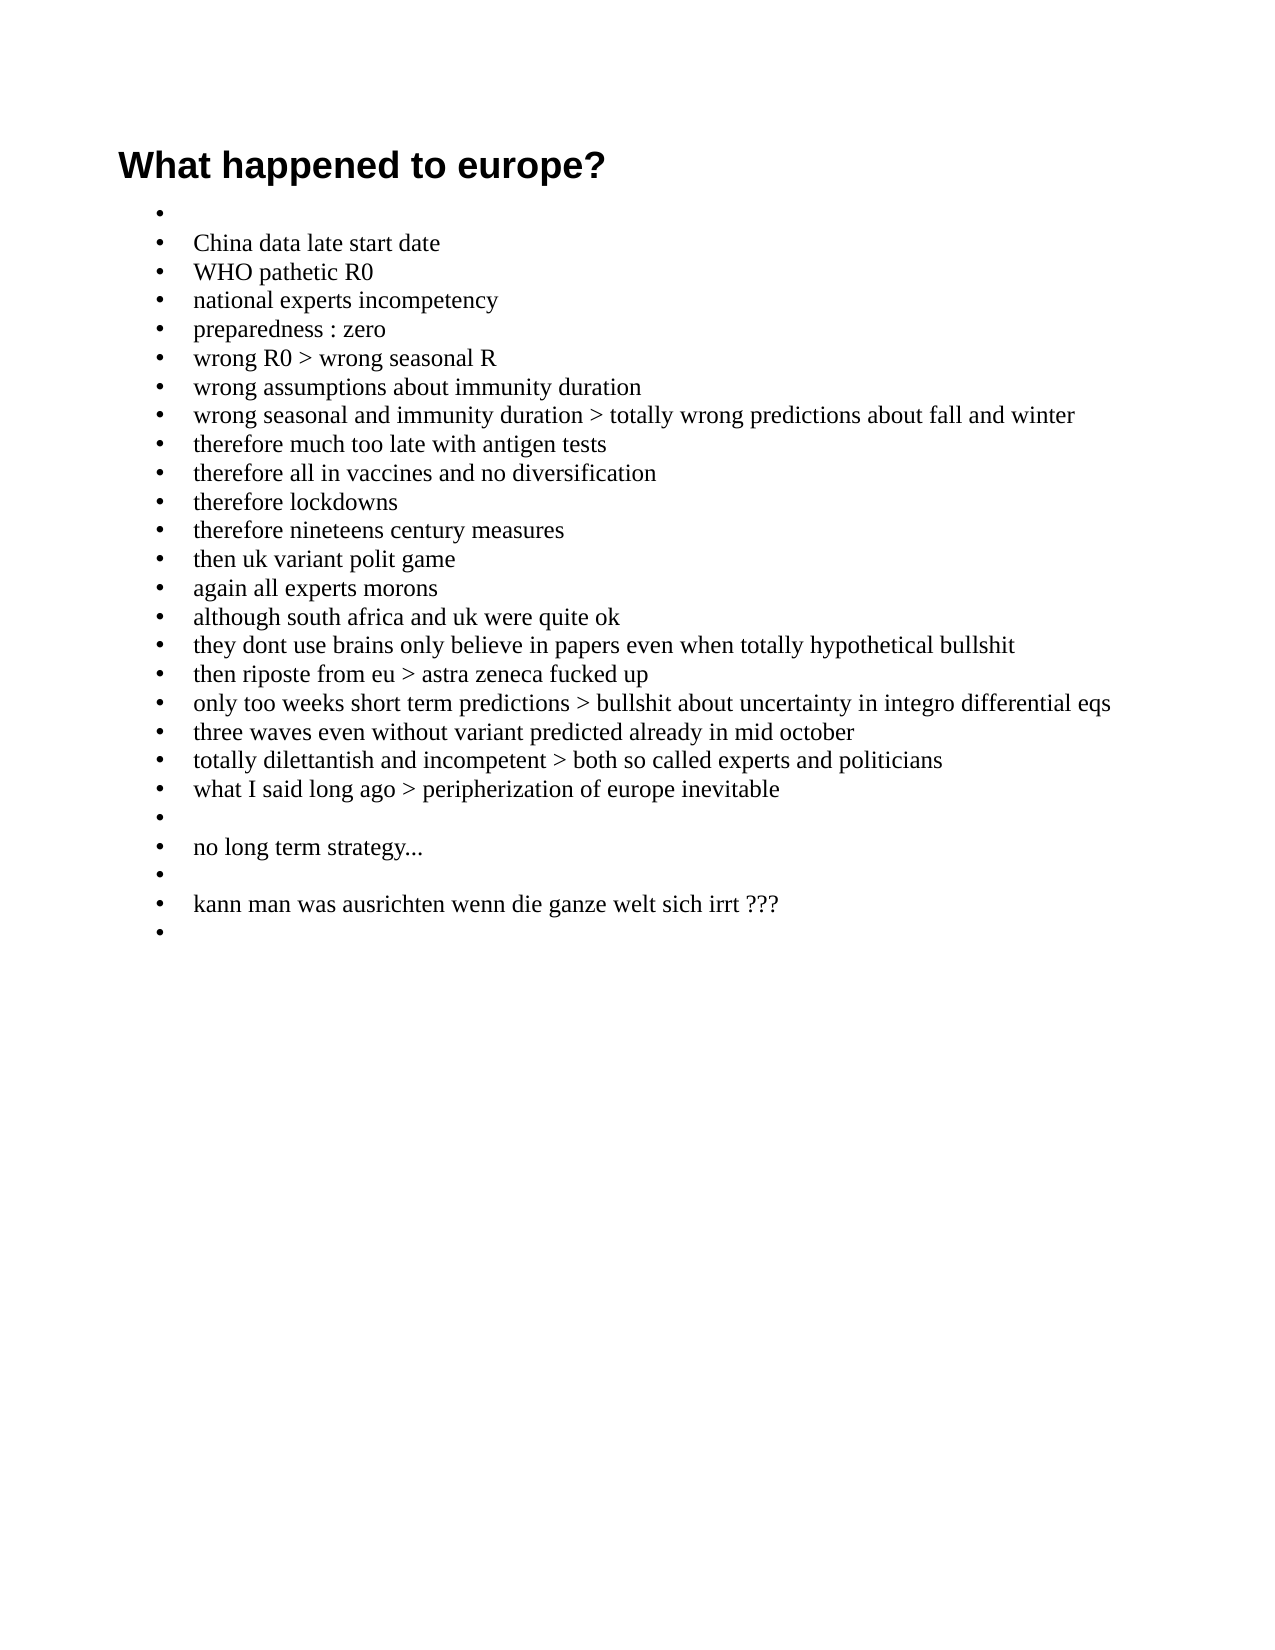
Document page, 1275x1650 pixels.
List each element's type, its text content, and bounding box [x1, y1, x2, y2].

list therefore all in vaccines and no diversification [156, 458, 1157, 487]
list no long term strategy... [156, 832, 1157, 861]
list wrong R0 > wrong seasonal R [156, 343, 1157, 372]
list WHO pathetic R0 [156, 257, 1157, 286]
list wrong assumptions about immunity duration [156, 372, 1157, 401]
list they dont use brains only believe in papers even when totally hypothetical bullshit [156, 631, 1157, 659]
list therefore nineteens century measures [156, 516, 1157, 544]
list again all experts morons [156, 573, 1157, 602]
list although south africa and uk were quite ok [156, 602, 1157, 631]
list wrong seasonal and immunity duration > totally wrong predictions about fall and winter [156, 401, 1157, 429]
list kann man was ausrichten wenn die ganze welt sich irrt ??? [156, 889, 1157, 918]
list China data late start date [156, 228, 1157, 257]
list therefore lockdowns [156, 487, 1157, 516]
list only too weeks short term predictions > bullshit about uncertainty in integro differential eqs [156, 688, 1157, 717]
subtitle What happened to europe? [118, 143, 1157, 187]
list then riposte from eu > astra zeneca fucked up [156, 659, 1157, 688]
list totally dilettantish and incompetent > both so called experts and politicians [156, 746, 1157, 774]
list three waves even without variant predicted already in mid october [156, 717, 1157, 746]
list preparedness : zero [156, 314, 1157, 343]
list therefore much too late with antigen tests [156, 429, 1157, 458]
list what I said long ago > peripherization of europe inevitable [156, 774, 1157, 803]
list national experts incompetency [156, 286, 1157, 314]
list then uk variant polit game [156, 544, 1157, 573]
